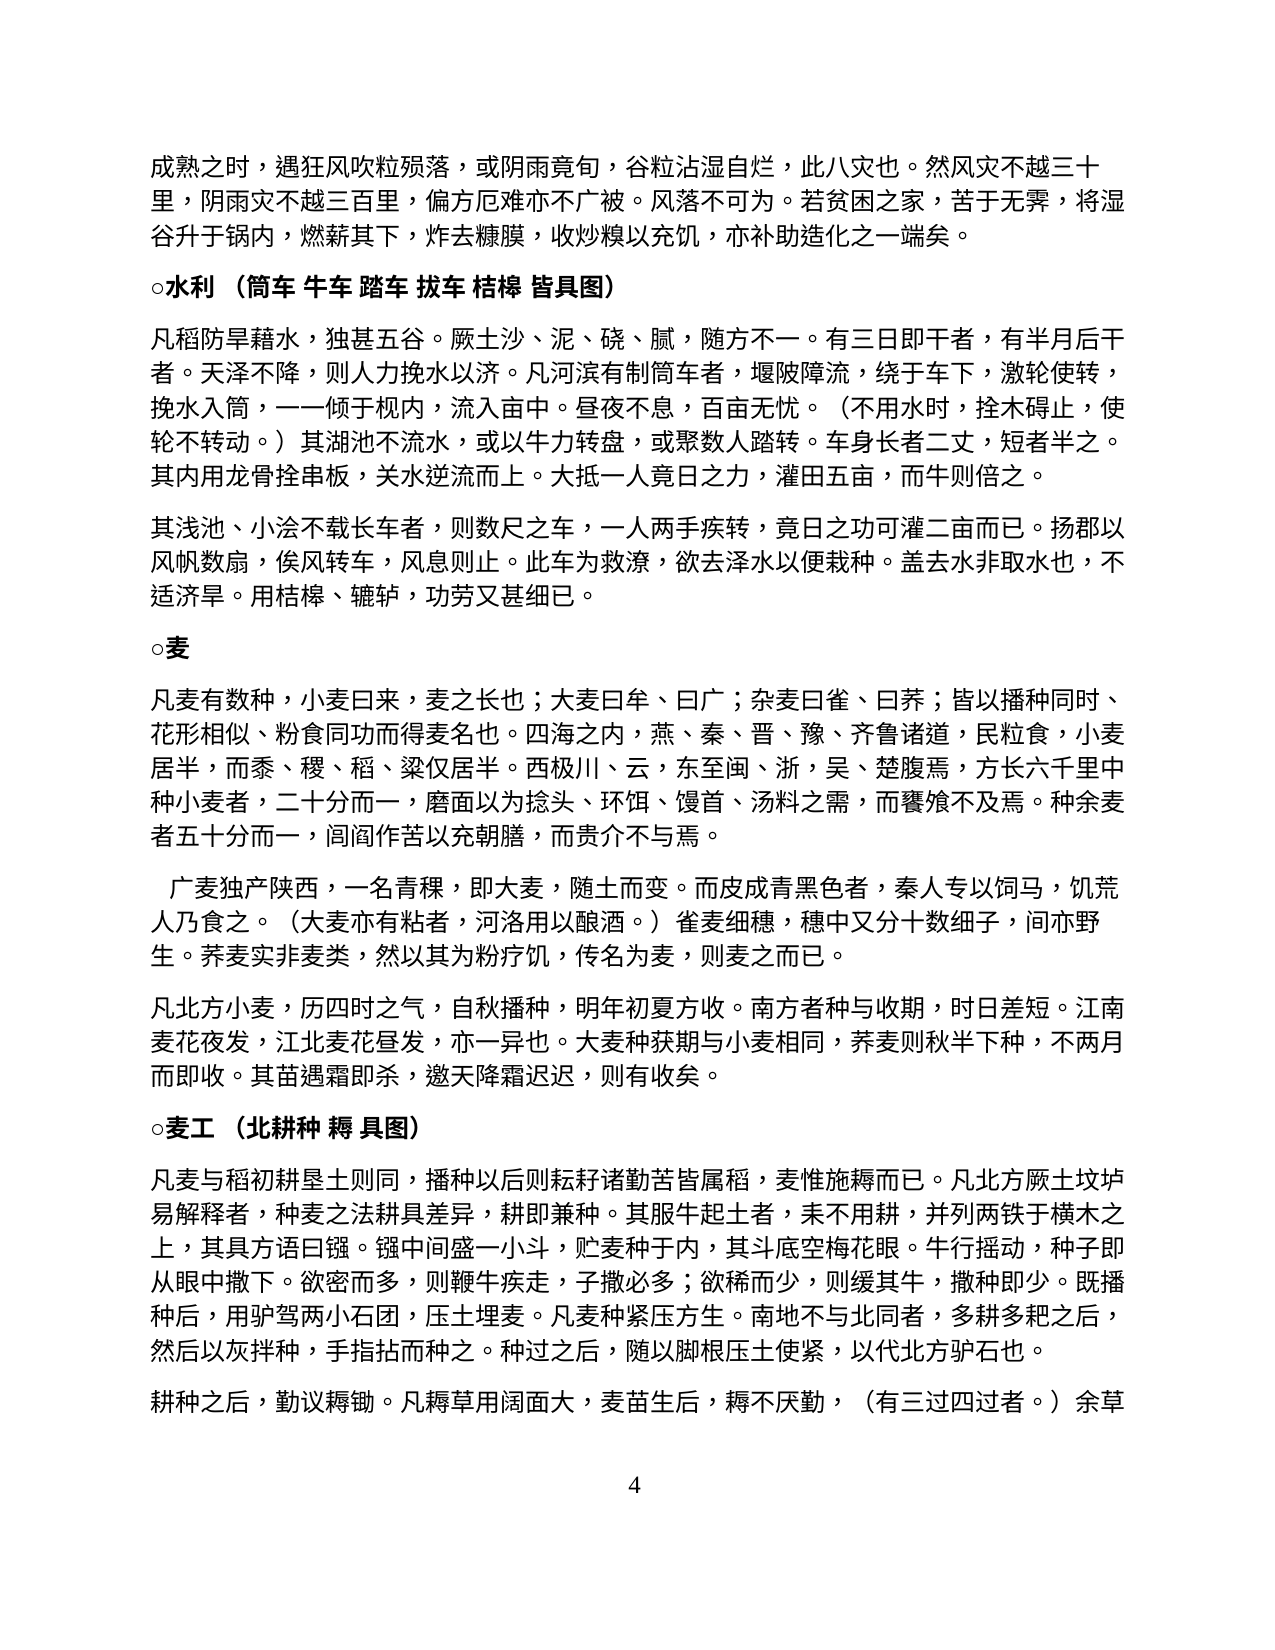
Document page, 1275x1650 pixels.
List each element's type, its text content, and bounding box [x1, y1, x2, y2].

text 其浅池、小浍不载长车者，则数尺之车，一人两手疾转，竟日之功可灌二亩而已。扬郡以风帆数扇，俟风转车，风息则止。此车为救潦，欲去泽水以便栽种。盖去水非取水也，不适济旱。用桔槔、辘轳，功劳又甚细已。 [150, 510, 1125, 612]
text ○麦工 （北耕种 耨 具图） [150, 1111, 1125, 1145]
text 凡麦有数种，小麦曰来，麦之长也；大麦曰牟、曰广；杂麦曰雀、曰荞；皆以播种同时、花形相似、粉食同功而得麦名也。四海之内，燕、秦、晋、豫、齐鲁诸道，民粒食，小麦居半，而黍、稷、稻、粱仅居半。西极川、云，东至闽、浙，吴、楚腹焉，方长六千里中种小麦者，二十分而一，磨面以为捻头、环饵、馒首、汤料之需，而饔飧不及焉。种余麦者五十分而一，闾阎作苦以充朝膳，而贵介不与焉。 [150, 682, 1125, 853]
text ○水利 （筒车 牛车 踏车 拔车 桔槔 皆具图） [150, 270, 1125, 304]
text 广麦独产陕西，一名青稞，即大麦，随土而变。而皮成青黑色者，秦人专以饲马，饥荒人乃食之。（大麦亦有粘者，河洛用以酿酒。）雀麦细穗，穗中又分十数细子，间亦野生。荞麦实非麦类，然以其为粉疗饥，传名为麦，则麦之而已。 [150, 871, 1125, 973]
text 凡北方小麦，历四时之气，自秋播种，明年初夏方收。南方者种与收期，时日差短。江南麦花夜发，江北麦花昼发，亦一异也。大麦种获期与小麦相同，荞麦则秋半下种，不两月而即收。其苗遇霜即杀，邀天降霜迟迟，则有收矣。 [150, 991, 1125, 1093]
text ○麦 [150, 630, 1125, 664]
text 凡麦与稻初耕垦土则同，播种以后则耘耔诸勤苦皆属稻，麦惟施耨而已。凡北方厥土坟垆易解释者，种麦之法耕具差异，耕即兼种。其服牛起土者，耒不用耕，并列两铁于横木之上，其具方语曰镪。镪中间盛一小斗，贮麦种于内，其斗底空梅花眼。牛行摇动，种子即从眼中撒下。欲密而多，则鞭牛疾走，子撒必多；欲稀而少，则缓其牛，撒种即少。既播种后，用驴驾两小石团，压土埋麦。凡麦种紧压方生。南地不与北同者，多耕多耙之后，然后以灰拌种，手指拈而种之。种过之后，随以脚根压土使紧，以代北方驴石也。 [150, 1163, 1125, 1367]
text 成熟之时，遇狂风吹粒殒落，或阴雨竟旬，谷粒沾湿自烂，此八灾也。然风灾不越三十里，阴雨灾不越三百里，偏方厄难亦不广被。风落不可为。若贫困之家，苦于无霁，将湿谷升于锅内，燃薪其下，炸去糠膜，收炒糗以充饥，亦补助造化之一端矣。 [150, 150, 1125, 252]
text 耕种之后，勤议耨锄。凡耨草用阔面大，麦苗生后，耨不厌勤，（有三过四过者。）余草生机尽诛锄下，则竟亩精华尽聚嘉实矣。功勤易耨，南与北同也。凡粪麦田，既种以后，粪无可施，为计在先也。陕、洛之间忧虫蚀者，或以砒霜拌种子，南方所用惟炊烬也。（俗名地灰。）南方稻田有种肥田麦者，不粪麦实。当春小麦、大麦青青之时，耕杀田中，蒸罨土性，秋收稻谷必加倍也。 [150, 1385, 1125, 1419]
text 凡稻防旱藉水，独甚五谷。厥土沙、泥、硗、腻，随方不一。有三日即干者，有半月后干者。天泽不降，则人力挽水以济。凡河滨有制筒车者，堰陂障流，绕于车下，激轮使转，挽水入筒，一一倾于枧内，流入亩中。昼夜不息，百亩无忧。（不用水时，拴木碍止，使轮不转动。）其湖池不流水，或以牛力转盘，或聚数人踏转。车身长者二丈，短者半之。其内用龙骨拴串板，关水逆流而上。大抵一人竟日之力，灌田五亩，而牛则倍之。 [150, 322, 1125, 492]
